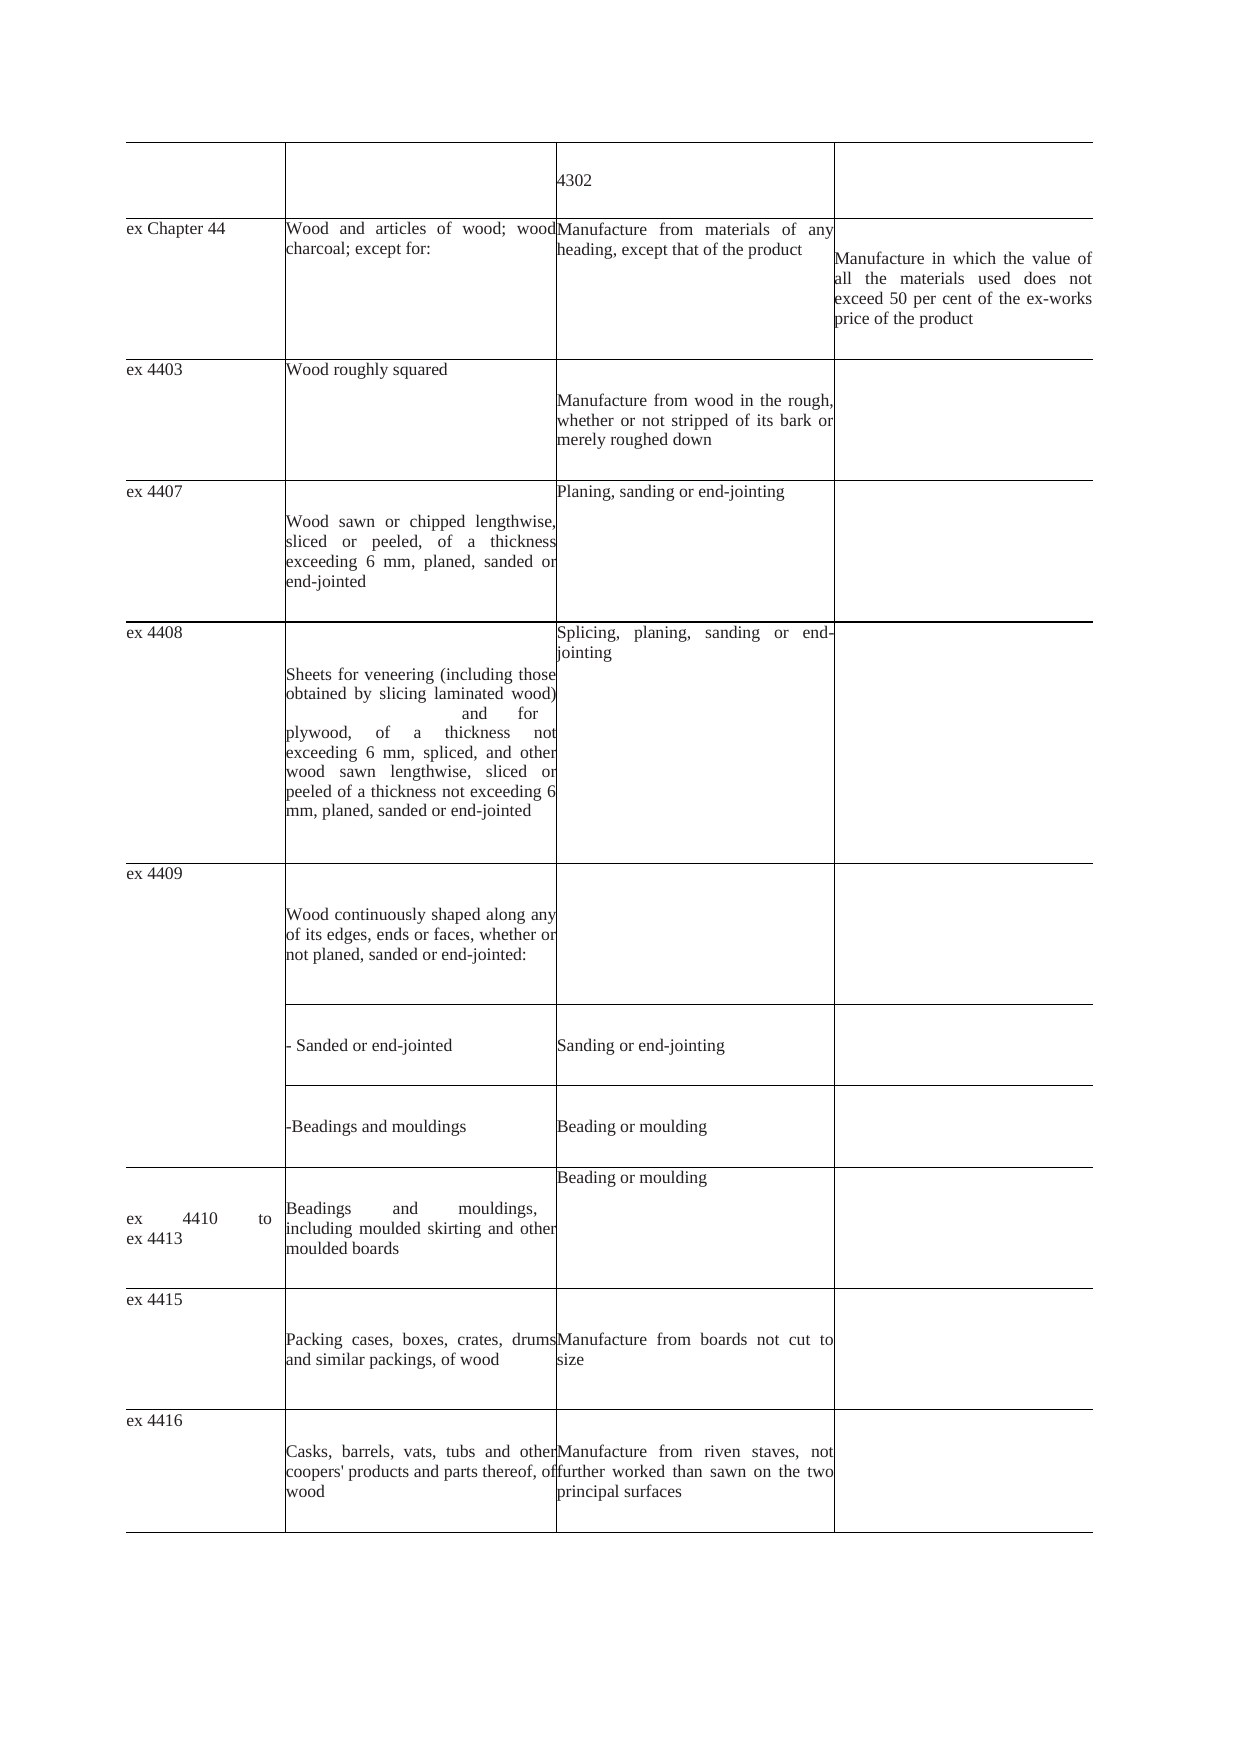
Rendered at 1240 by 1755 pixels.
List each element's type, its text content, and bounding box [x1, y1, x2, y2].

table_cell ex Chapter 44 [126, 219, 285, 359]
table_cell Packing cases, boxes, crates, drums and similar packings, of wood [286, 1289, 556, 1409]
table_cell Beading or moulding [557, 1168, 834, 1288]
table_cell Wood sawn or chipped lengthwise, sliced or peeled, of a thickness exceeding 6 mm, planed, sanded or end-jointed [286, 481, 556, 621]
table_cell Sheets for veneering (including those obtained by slicing laminated wood) and for plywood, of a thickness not exceeding 6 mm, spliced, and other wood sawn lengthwise, sliced or peeled of a thickness not exceeding 6 mm, planed, sanded or end-jointed [286, 623, 556, 863]
table_cell Wood roughly squared [286, 360, 556, 480]
table_cell [835, 864, 1093, 1004]
table_cell [835, 143, 1093, 217]
table_cell Beading or moulding [557, 1086, 834, 1167]
table_cell [557, 864, 834, 1004]
table_cell [126, 143, 285, 217]
table_cell Casks, barrels, vats, tubs and other coopers' products and parts thereof, of wood [286, 1410, 556, 1532]
table_cell [835, 360, 1093, 480]
table_cell Beadings and mouldings, including moulded skirting and other moulded boards [286, 1168, 556, 1288]
table_cell Manufacture from wood in the rough, whether or not stripped of its bark or merely roughed down [557, 360, 834, 480]
table_cell ex 4410 to ex 4413 [126, 1168, 285, 1288]
table_cell [286, 143, 556, 217]
table_cell ex 4403 [126, 360, 285, 480]
table_cell Splicing, planing, sanding or end­jointing [557, 623, 834, 863]
table_cell [835, 623, 1093, 863]
table_cell [835, 1005, 1093, 1085]
table_cell Sanding or end-jointing [557, 1005, 834, 1085]
table_cell ex 4407 [126, 481, 285, 621]
table_cell Manufacture in which the value of all the materials used does not exceed 50 per cent of the ex-works price of the product [835, 219, 1093, 359]
table_cell [835, 481, 1093, 621]
table_cell Manufacture from materials of any heading, except that of the product [557, 219, 834, 359]
table_cell ex 4415 [126, 1289, 285, 1409]
table_cell 4302 [557, 143, 834, 217]
table_cell Manufacture from boards not cut to size [557, 1289, 834, 1409]
table_cell ex 4408 [126, 623, 285, 863]
table_cell [835, 1168, 1093, 1288]
table_cell [835, 1289, 1093, 1409]
table_cell ex 4409 [126, 864, 285, 1167]
table_cell - Sanded or end-jointed [286, 1005, 556, 1085]
table_cell Wood continuously shaped along any of its edges, ends or faces, whether or not planed, sanded or end-jointed: [286, 864, 556, 1004]
table_cell Wood and articles of wood; wood charcoal; except for: [286, 219, 556, 359]
table_cell ex 4416 [126, 1410, 285, 1532]
table_cell [835, 1410, 1093, 1532]
table_cell [835, 1086, 1093, 1167]
table_cell Manufacture from riven staves, not further worked than sawn on the two principal surfaces [557, 1410, 834, 1532]
table_cell Planing, sanding or end-jointing [557, 481, 834, 621]
table_cell -Beadings and mouldings [286, 1086, 556, 1167]
